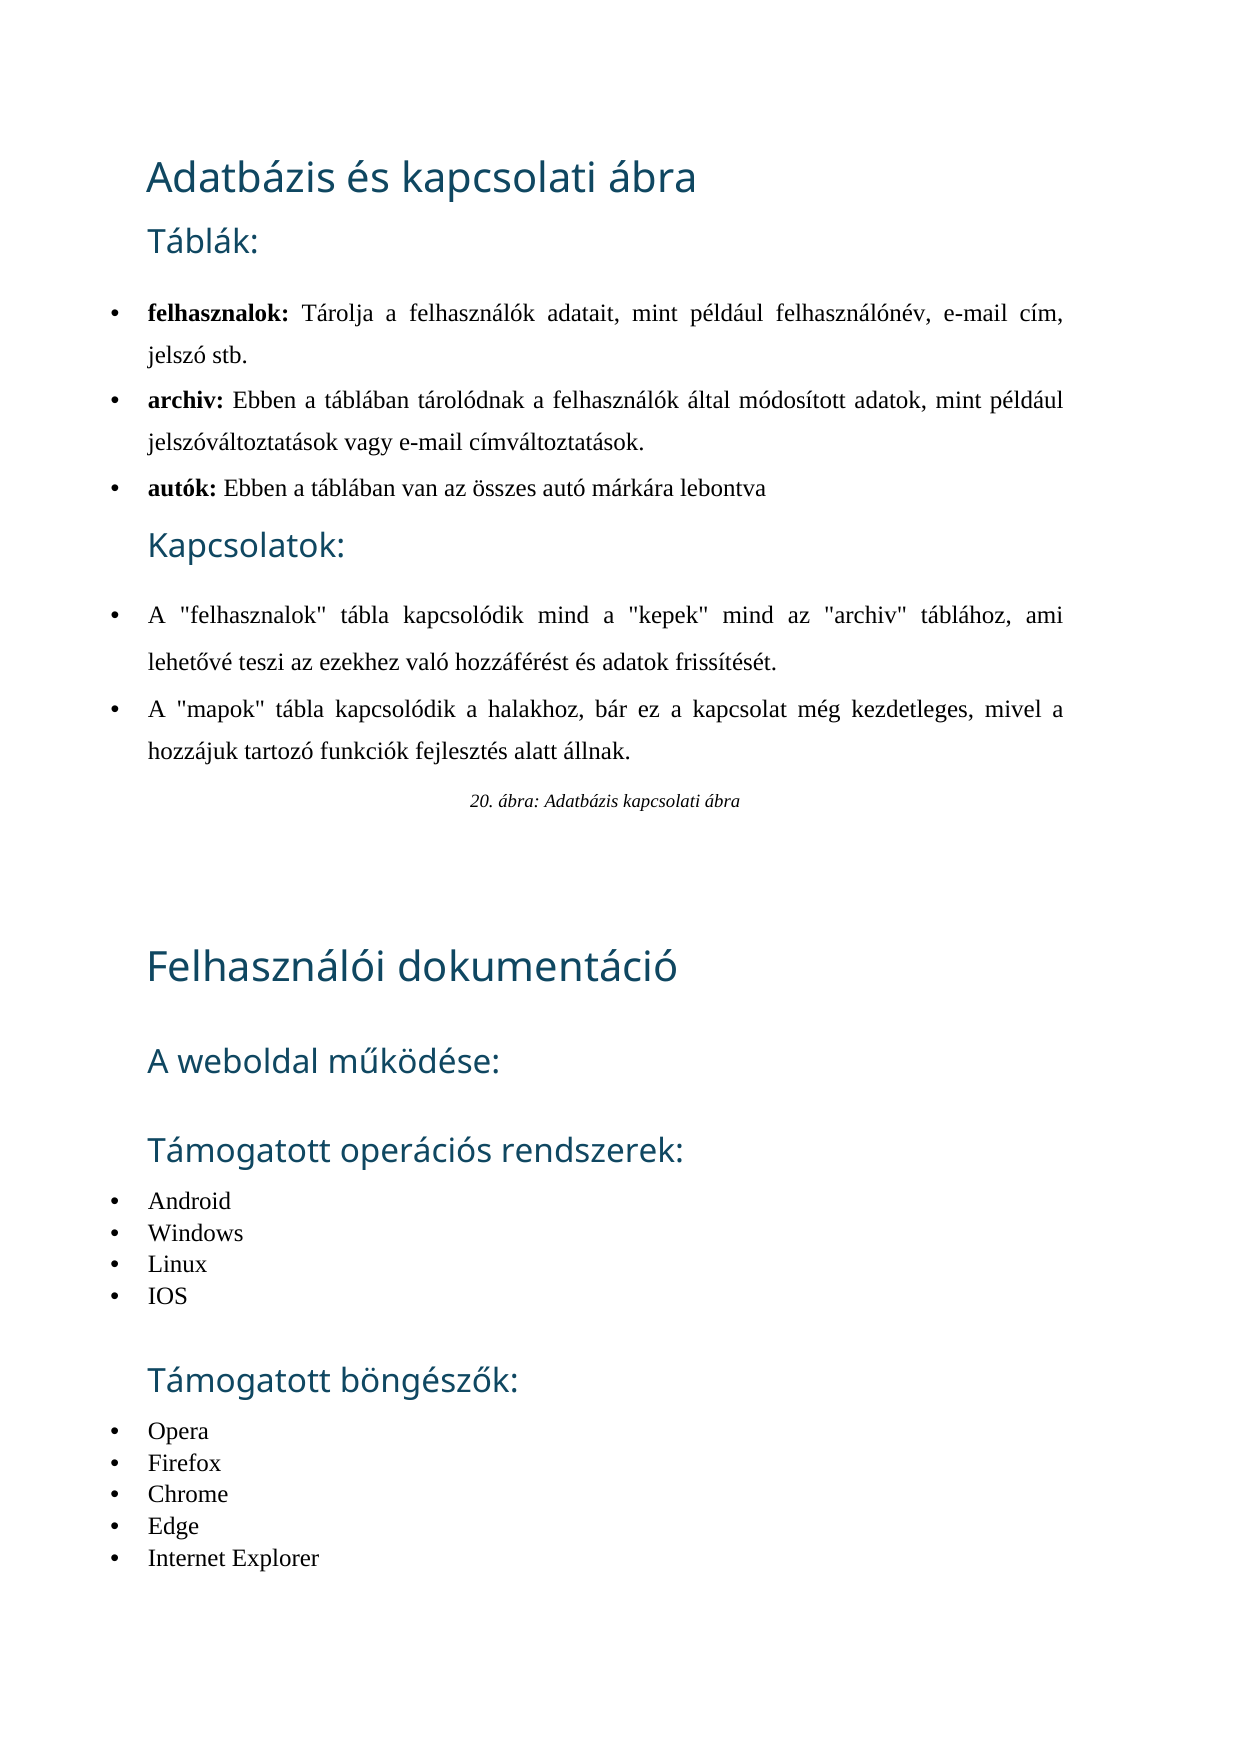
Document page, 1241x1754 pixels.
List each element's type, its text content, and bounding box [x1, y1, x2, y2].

subtitle Felhasználói dokumentáció [146, 937, 1093, 994]
subtitle A weboldal működése: [147, 1038, 1093, 1083]
list Edge [110, 1511, 1064, 1540]
subtitle Adatbázis és kapcsolati ábra [146, 148, 1093, 204]
list felhasznalok: Tárolja a felhasználók adatait, mint például felhasználónév, e-mail cím, jelszó stb. [110, 297, 1064, 369]
list A "felhasznalok" tábla kapcsolódik mind a "kepek" mind az "archiv" táblához, ami lehetővé teszi az ezekhez való hozzáférést és adatok frissítését. [110, 601, 1064, 676]
list IOS [110, 1281, 1064, 1310]
list autók: Ebben a táblában van az összes autó márkára lebontva [110, 473, 1064, 501]
subtitle Kapcsolatok: [147, 521, 1093, 567]
list Windows [110, 1218, 1064, 1247]
list Firefox [110, 1448, 1064, 1477]
subtitle Táblák: [147, 218, 1093, 264]
subtitle Támogatott böngészők: [147, 1357, 1093, 1403]
list archiv: Ebben a táblában tárolódnak a felhasználók által módosított adatok, mint például jelszóváltoztatások vagy e-mail címváltoztatások. [110, 385, 1064, 456]
list Chrome [110, 1479, 1064, 1508]
list Opera [110, 1416, 1064, 1445]
list Android [110, 1186, 1064, 1215]
list Internet Explorer [110, 1543, 1064, 1572]
list A "mapok" tábla kapcsolódik a halakhoz, bár ez a kapcsolat még kezdetleges, mivel a hozzájuk tartozó funkciók fejlesztés alatt állnak. [110, 694, 1064, 765]
text 20. ábra: Adatbázis kapcsolati ábra [149, 790, 1063, 812]
list Linux [110, 1249, 1064, 1278]
subtitle Támogatott operációs rendszerek: [147, 1127, 1093, 1173]
